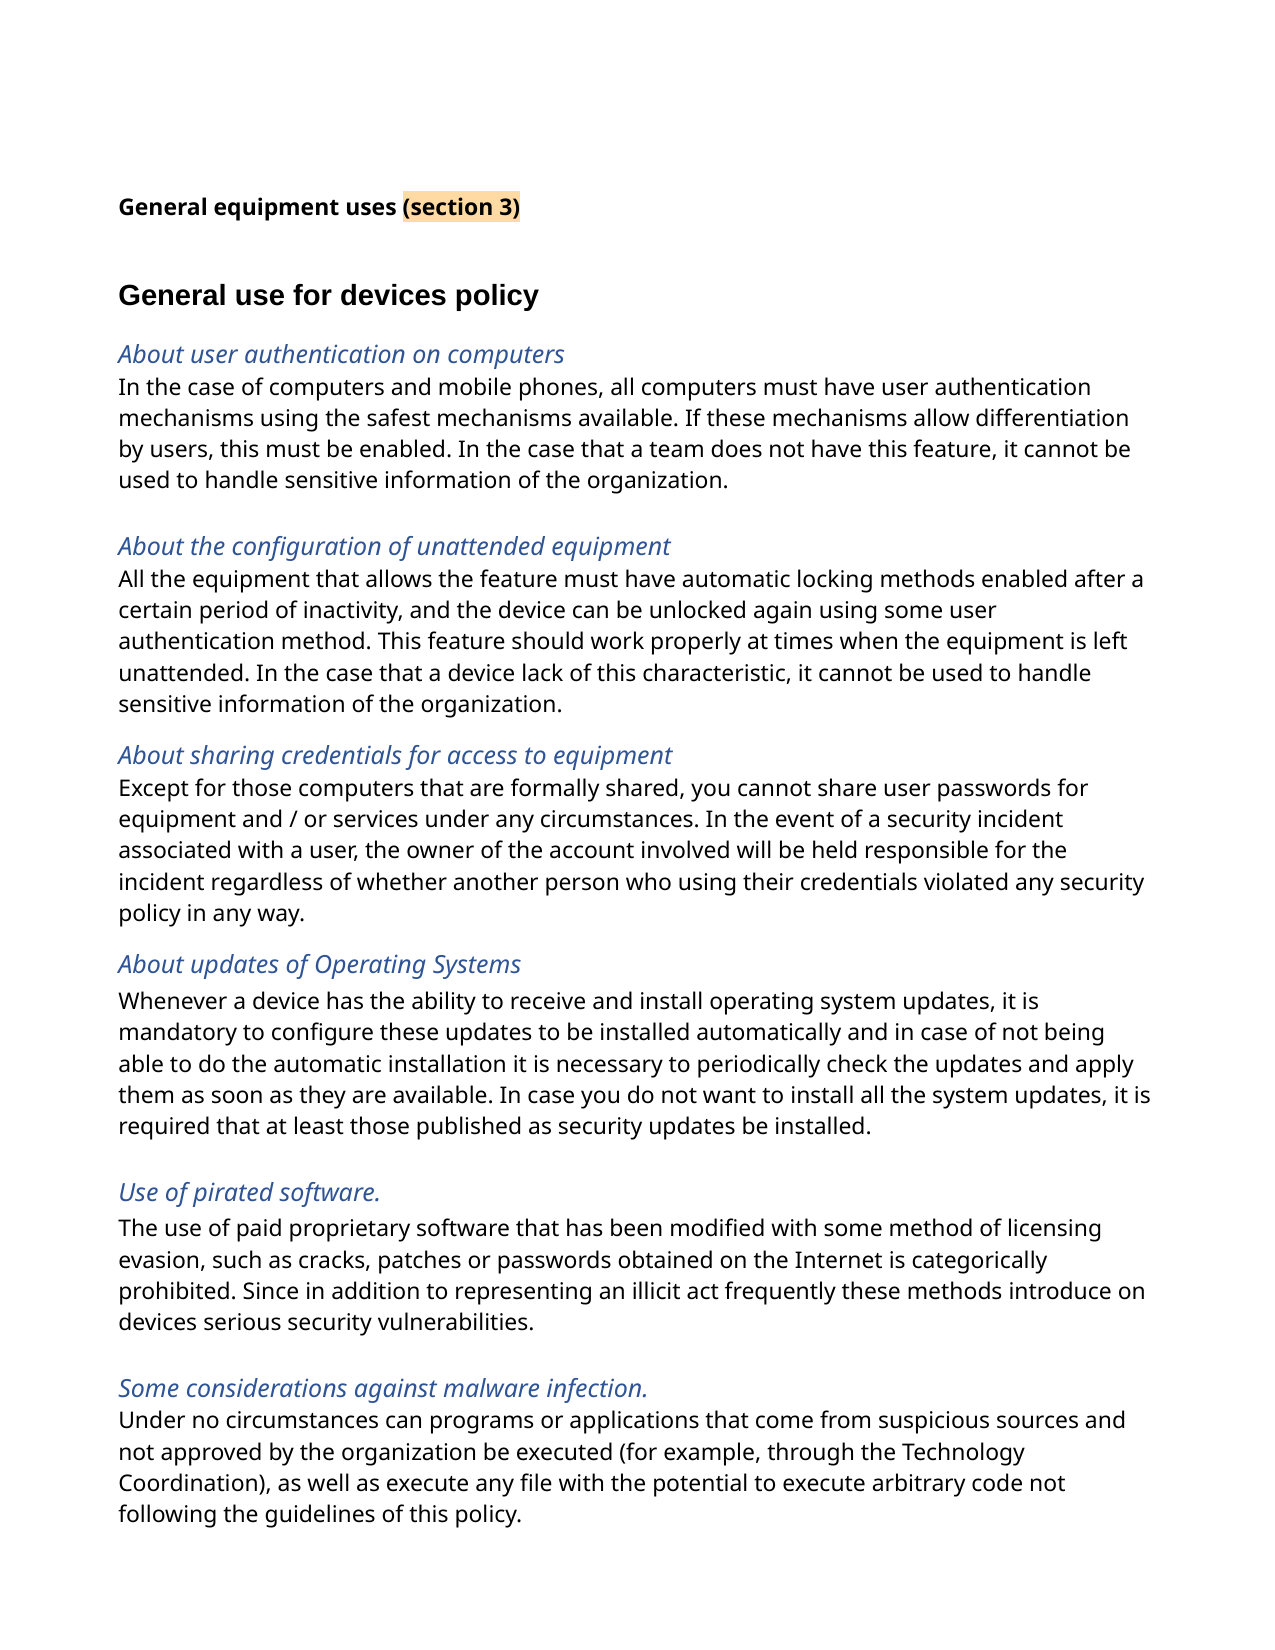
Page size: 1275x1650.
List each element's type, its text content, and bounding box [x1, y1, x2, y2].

subtitle About the configuration of unattended equipment [118, 529, 1157, 563]
subtitle Some considerations against malware infection. [118, 1370, 1157, 1404]
text Except for those computers that are formally shared, you cannot share user passwords for equipment and / or services under any circumstances. In the event of a security incident associated with a user, the owner of the account involved will be held responsible for the incident regardless of whether another person who using their credentials violated any security policy in any way. [118, 772, 1157, 928]
subtitle Whenever a device has the ability to receive and install operating system updates, it is mandatory to configure these updates to be installed automatically and in case of not being able to do the automatic installation it is necessary to periodically check the updates and apply them as soon as they are available. In case you do not want to install all the system updates, it is required that at least those published as security updates be installed. [118, 985, 1157, 1141]
subtitle About user authentication on computers [118, 337, 1157, 371]
subtitle General equipment uses (section 3) [118, 191, 1157, 222]
text General use for devices policy [118, 278, 1157, 311]
text In the case of computers and mobile phones, all computers must have user authentication mechanisms using the safest mechanisms available. If these mechanisms allow differentiation by users, this must be enabled. In the case that a team does not have this feature, it cannot be used to handle sensitive information of the organization. [118, 371, 1157, 496]
text All the equipment that allows the feature must have automatic locking methods enabled after a certain period of inactivity, and the device can be unlocked again using some user authentication method. This feature should work properly at times when the equipment is left unattended. In the case that a device lack of this characteristic, it cannot be used to handle sensitive information of the organization. [118, 563, 1157, 719]
subtitle The use of paid proprietary software that has been modified with some method of licensing evasion, such as cracks, patches or passwords obtained on the Internet is categorically prohibited. Since in addition to representing an illicit act frequently these methods introduce on devices serious security vulnerabilities. [118, 1212, 1157, 1337]
subtitle About updates of Operating Systems [118, 947, 1157, 981]
subtitle About sharing credentials for access to equipment [118, 738, 1157, 772]
text Under no circumstances can programs or applications that come from suspicious sources and not approved by the organization be executed (for example, through the Technology Coordination), as well as execute any file with the potential to execute arbitrary code not following the guidelines of this policy. [118, 1404, 1157, 1529]
subtitle Use of pirated software. [118, 1174, 1157, 1208]
